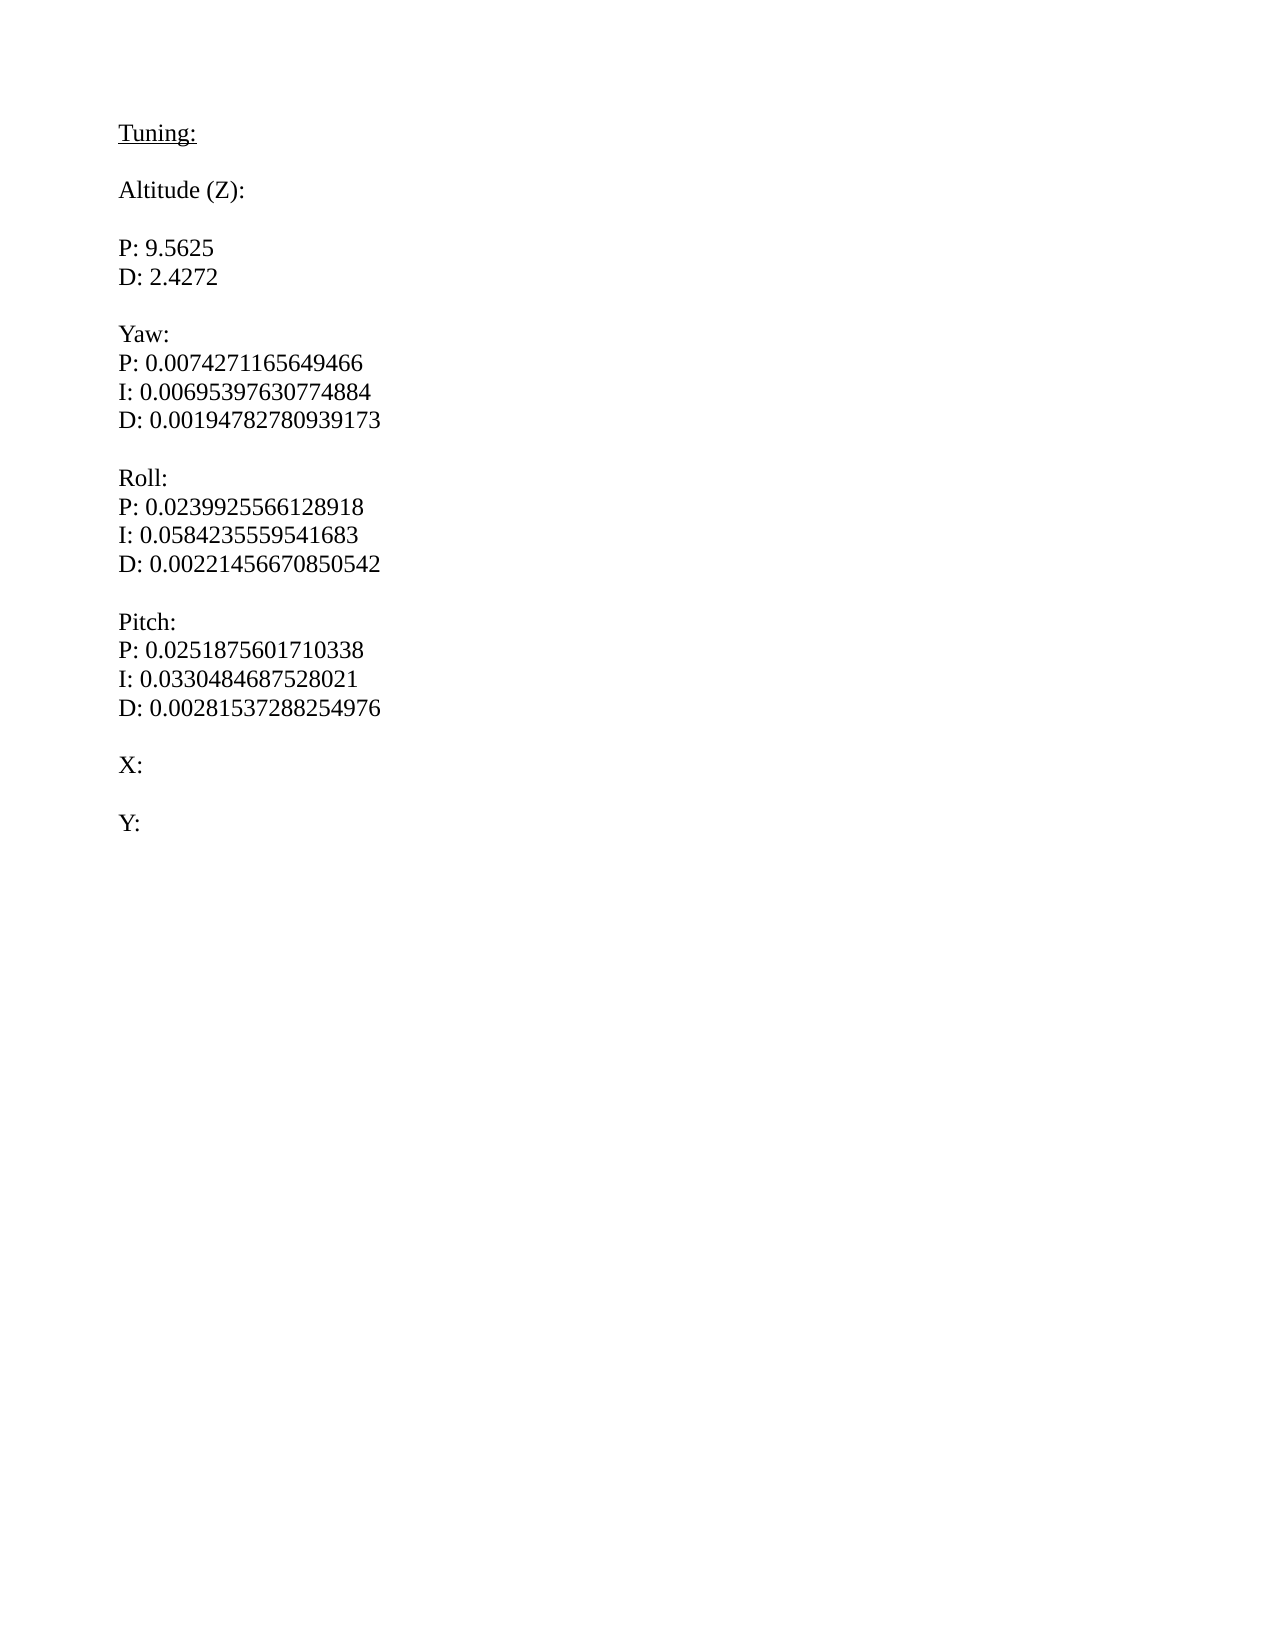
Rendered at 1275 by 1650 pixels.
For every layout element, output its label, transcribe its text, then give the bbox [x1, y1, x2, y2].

text D: 0.00221456670850542 [118, 549, 1157, 578]
text Yaw: [118, 319, 1157, 348]
text I: 0.00695397630774884 [118, 377, 1157, 406]
text P: 0.0251875601710338 [118, 636, 1157, 664]
text X: [118, 751, 1157, 779]
text I: 0.0584235559541683 [118, 521, 1157, 549]
text Y: [118, 808, 1157, 837]
text D: 0.00281537288254976 [118, 693, 1157, 722]
text P: 0.0239925566128918 [118, 492, 1157, 521]
text Roll: [118, 463, 1157, 492]
text Altitude (Z): [118, 176, 1157, 204]
text D: 2.4272 [118, 262, 1157, 291]
text D: 0.00194782780939173 [118, 406, 1157, 434]
text P: 0.0074271165649466 [118, 348, 1157, 377]
text P: 9.5625 [118, 233, 1157, 262]
text I: 0.0330484687528021 [118, 664, 1157, 693]
text Tuning: [118, 118, 1157, 147]
text Pitch: [118, 607, 1157, 636]
